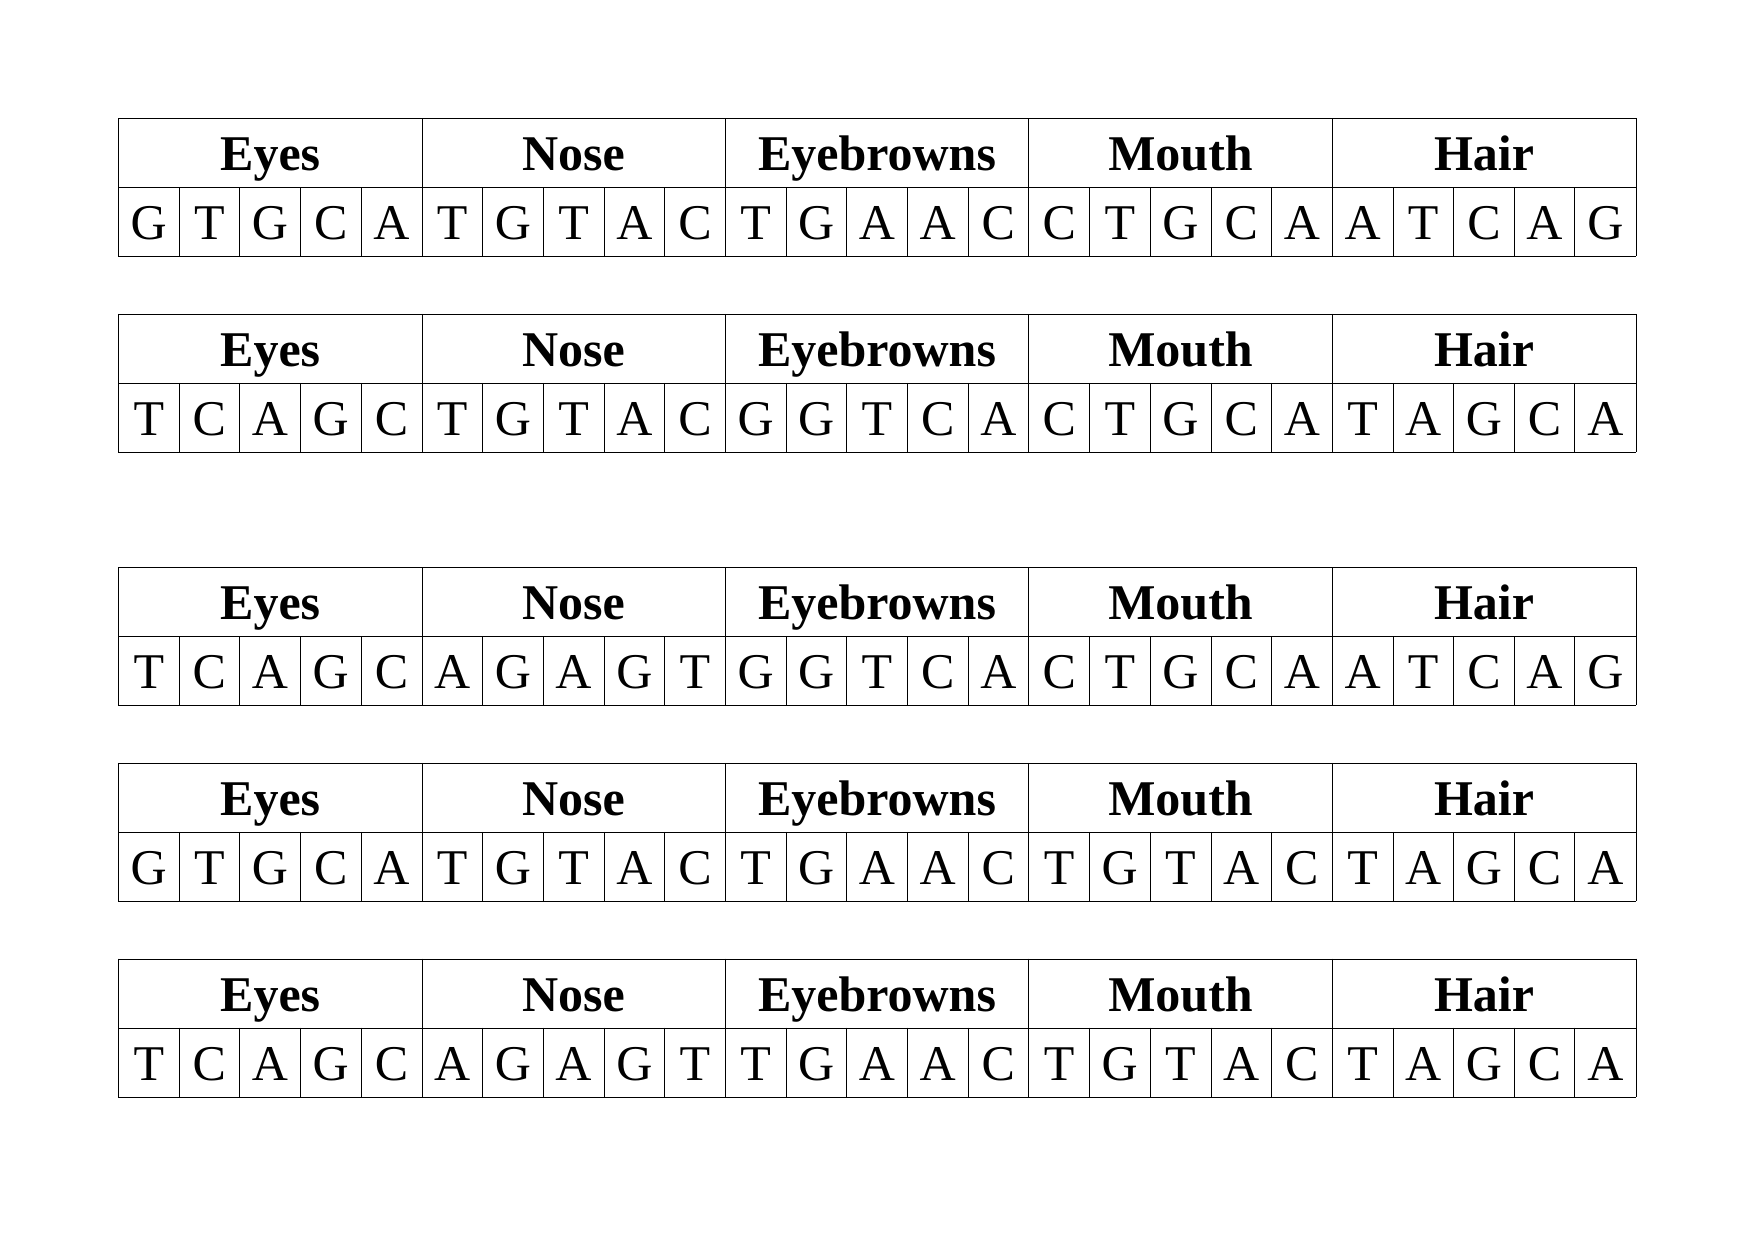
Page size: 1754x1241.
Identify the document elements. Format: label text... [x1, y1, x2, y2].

table_cell C [1029, 188, 1089, 256]
table_cell G [787, 833, 846, 901]
table_cell G [787, 384, 846, 452]
table_cell T [119, 1029, 179, 1097]
table_cell A [1394, 1029, 1453, 1097]
table_cell G [1454, 833, 1514, 901]
table_cell C [1272, 1029, 1332, 1097]
table_header Hair [1333, 119, 1636, 187]
table_cell G [483, 833, 543, 901]
table_cell A [1394, 833, 1453, 901]
table_cell C [1029, 384, 1089, 452]
table_cell A [605, 188, 664, 256]
table_cell G [787, 1029, 846, 1097]
table_cell G [787, 188, 846, 256]
table_cell C [1454, 637, 1514, 705]
table_cell A [1333, 188, 1393, 256]
table_cell G [726, 384, 786, 452]
table_cell A [423, 637, 482, 705]
table_cell A [969, 384, 1028, 452]
table_header Mouth [1029, 960, 1332, 1028]
table_cell T [726, 1029, 786, 1097]
table_header Hair [1333, 315, 1636, 383]
table_cell G [1151, 637, 1211, 705]
table_cell A [362, 833, 422, 901]
table_cell T [1333, 833, 1393, 901]
table_cell T [1090, 384, 1150, 452]
table_cell C [969, 1029, 1028, 1097]
table_header Hair [1333, 960, 1636, 1028]
table_header Nose [423, 315, 725, 383]
table_cell A [1272, 188, 1332, 256]
table_cell T [1333, 1029, 1393, 1097]
table_cell T [423, 188, 482, 256]
table_header Mouth [1029, 764, 1332, 832]
table_cell G [301, 637, 361, 705]
table_cell C [969, 833, 1028, 901]
table_cell A [969, 637, 1028, 705]
table_cell G [483, 637, 543, 705]
table_cell A [240, 1029, 300, 1097]
table_cell G [1090, 833, 1150, 901]
table_header Eyebrowns [726, 960, 1028, 1028]
table_cell C [301, 833, 361, 901]
table_header Eyes [119, 119, 422, 187]
table_cell C [1515, 384, 1574, 452]
table_header Eyes [119, 960, 422, 1028]
table_cell T [180, 833, 239, 901]
table_cell A [605, 833, 664, 901]
table_cell A [1272, 637, 1332, 705]
table_header Nose [423, 568, 725, 636]
table_header Nose [423, 119, 725, 187]
table_cell T [1090, 188, 1150, 256]
table_header Eyes [119, 315, 422, 383]
table_cell C [1515, 1029, 1574, 1097]
table_cell C [1212, 188, 1271, 256]
table_cell C [908, 637, 968, 705]
table_cell G [240, 833, 300, 901]
table_cell A [605, 384, 664, 452]
table_cell G [301, 1029, 361, 1097]
table_header Eyes [119, 568, 422, 636]
table_cell G [605, 1029, 664, 1097]
table_header Eyebrowns [726, 764, 1028, 832]
table_cell A [908, 188, 968, 256]
table_cell G [483, 1029, 543, 1097]
table_cell T [1333, 384, 1393, 452]
table_cell A [1212, 833, 1271, 901]
table_cell C [180, 637, 239, 705]
table_cell G [1575, 637, 1636, 705]
table_cell A [1212, 1029, 1271, 1097]
table_cell C [362, 637, 422, 705]
table_header Eyebrowns [726, 119, 1028, 187]
table_cell G [1151, 384, 1211, 452]
table_cell A [1575, 384, 1636, 452]
table_header Eyebrowns [726, 568, 1028, 636]
table_cell C [1212, 637, 1271, 705]
table_header Nose [423, 764, 725, 832]
table_cell G [1454, 384, 1514, 452]
table_header Mouth [1029, 119, 1332, 187]
table_cell A [1333, 637, 1393, 705]
table_header Mouth [1029, 315, 1332, 383]
table_cell A [847, 1029, 907, 1097]
table_cell T [544, 833, 604, 901]
table_cell A [362, 188, 422, 256]
table_cell G [605, 637, 664, 705]
table_cell T [180, 188, 239, 256]
table_cell C [180, 384, 239, 452]
table_cell G [119, 188, 179, 256]
table_cell G [726, 637, 786, 705]
table_cell A [240, 637, 300, 705]
table_cell C [1029, 637, 1089, 705]
table_cell C [1515, 833, 1574, 901]
table_header Hair [1333, 764, 1636, 832]
table_cell A [1272, 384, 1332, 452]
table_cell C [1212, 384, 1271, 452]
table_cell T [847, 637, 907, 705]
table_cell A [1515, 188, 1574, 256]
table_cell C [1454, 188, 1514, 256]
table_cell T [1151, 833, 1211, 901]
table_cell A [544, 637, 604, 705]
table_cell C [362, 1029, 422, 1097]
table_header Eyebrowns [726, 315, 1028, 383]
table_cell G [1090, 1029, 1150, 1097]
table_cell T [544, 384, 604, 452]
table_cell T [119, 637, 179, 705]
table_cell T [1090, 637, 1150, 705]
table_cell T [544, 188, 604, 256]
table_cell T [1029, 1029, 1089, 1097]
table_cell C [969, 188, 1028, 256]
table_cell T [847, 384, 907, 452]
table_cell C [301, 188, 361, 256]
table_cell A [908, 1029, 968, 1097]
table_header Mouth [1029, 568, 1332, 636]
table_cell A [847, 833, 907, 901]
table_cell T [665, 637, 725, 705]
table_cell T [726, 188, 786, 256]
table_cell A [1515, 637, 1574, 705]
table_cell G [483, 384, 543, 452]
table_cell C [665, 384, 725, 452]
table_cell A [908, 833, 968, 901]
table_cell T [726, 833, 786, 901]
table_header Hair [1333, 568, 1636, 636]
table_cell A [240, 384, 300, 452]
table_cell T [1029, 833, 1089, 901]
table_cell G [787, 637, 846, 705]
table_cell G [301, 384, 361, 452]
table_cell T [423, 384, 482, 452]
table_cell T [423, 833, 482, 901]
table_cell C [362, 384, 422, 452]
table_cell G [1575, 188, 1636, 256]
table_cell G [483, 188, 543, 256]
table_cell T [665, 1029, 725, 1097]
table_header Eyes [119, 764, 422, 832]
table_cell G [240, 188, 300, 256]
table_cell C [665, 833, 725, 901]
table_cell T [1394, 188, 1453, 256]
table_header Nose [423, 960, 725, 1028]
table_cell G [119, 833, 179, 901]
table_cell T [1394, 637, 1453, 705]
table_cell A [544, 1029, 604, 1097]
table_cell A [423, 1029, 482, 1097]
table_cell C [665, 188, 725, 256]
table_cell G [1454, 1029, 1514, 1097]
table_cell A [847, 188, 907, 256]
table_cell T [1151, 1029, 1211, 1097]
table_cell G [1151, 188, 1211, 256]
table_cell A [1394, 384, 1453, 452]
table_cell C [908, 384, 968, 452]
table_cell A [1575, 833, 1636, 901]
table_cell C [1272, 833, 1332, 901]
table_cell C [180, 1029, 239, 1097]
table_cell A [1575, 1029, 1636, 1097]
table_cell T [119, 384, 179, 452]
